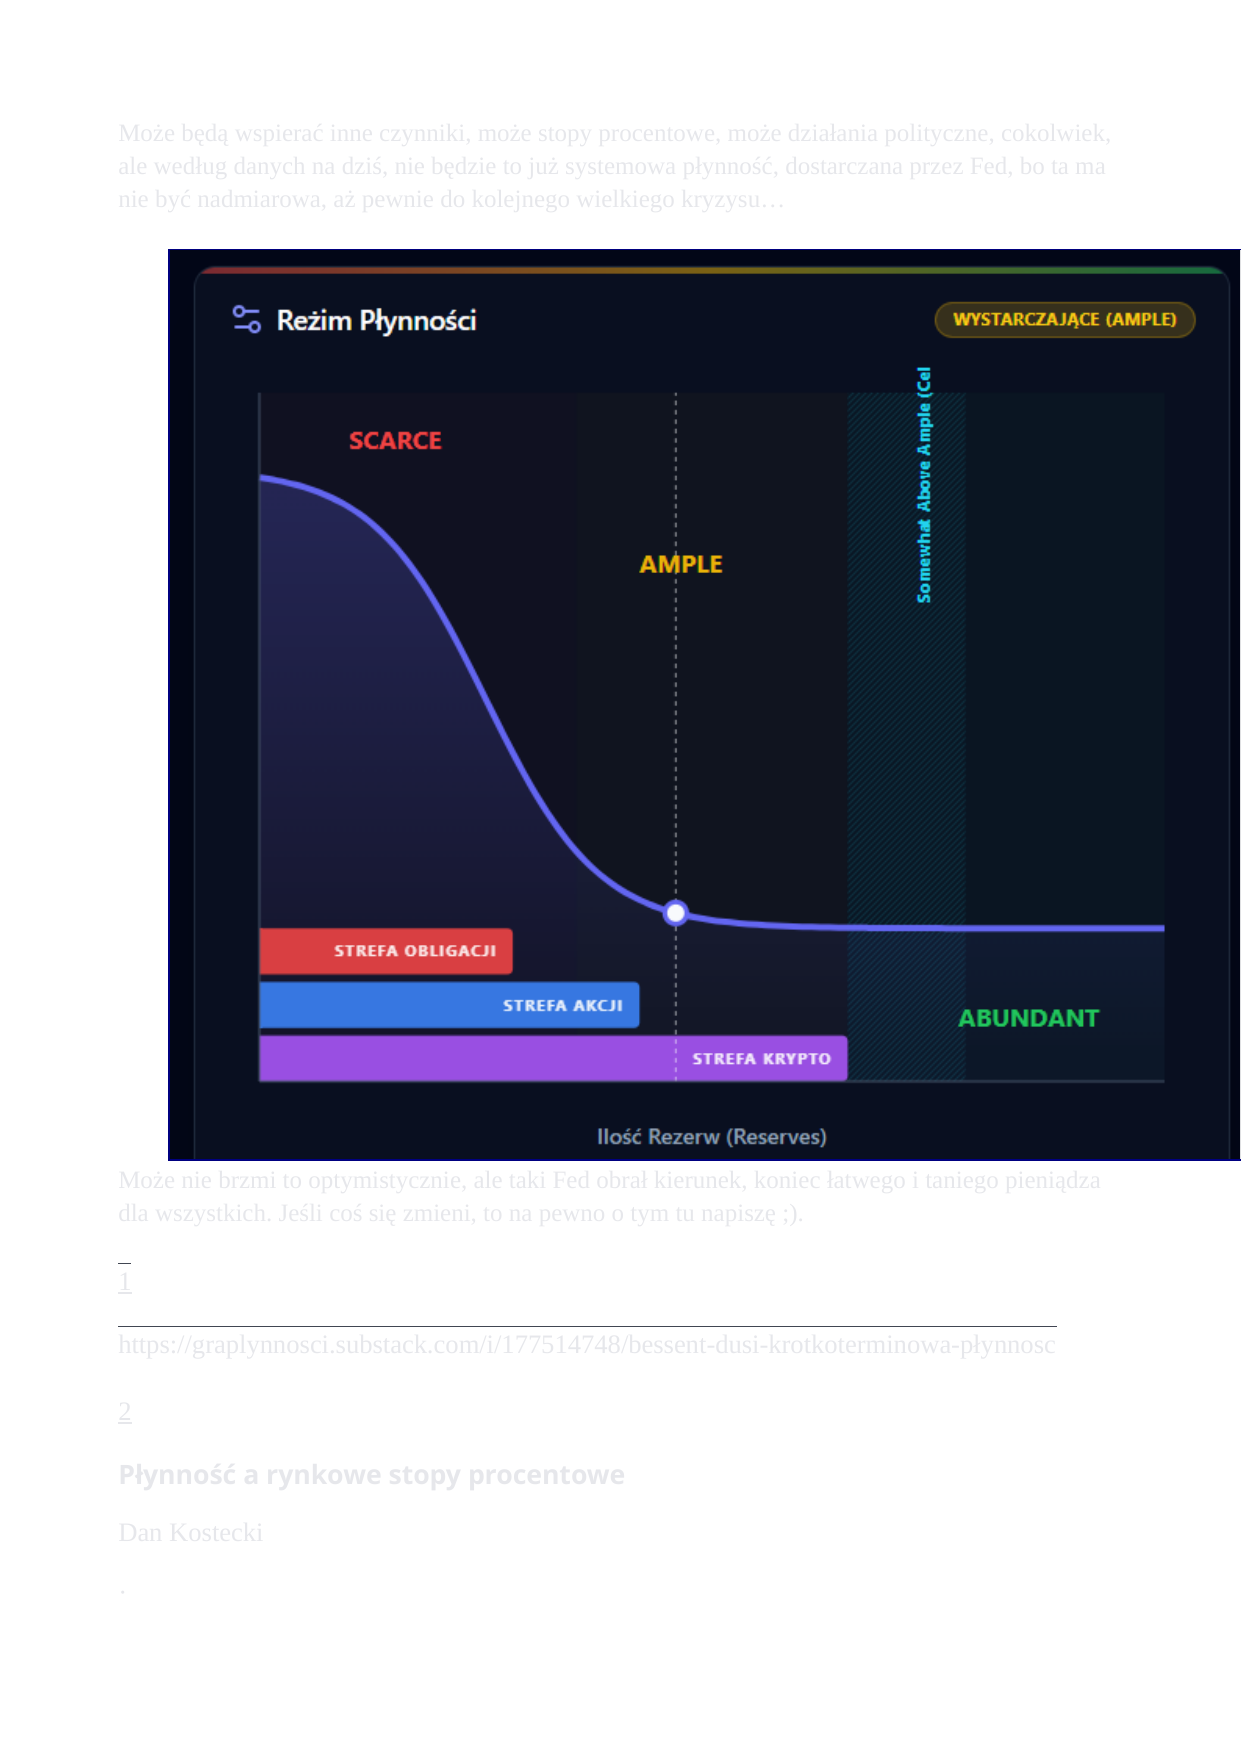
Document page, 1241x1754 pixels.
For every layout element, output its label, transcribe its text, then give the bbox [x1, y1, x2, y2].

text Może będą wspierać inne czynniki, może stopy procentowe, może działania polityczne, cokolwiek, ale według danych na dziś, nie będzie to już systemowa płynność, dostarczana przez Fed, bo ta ma nie być nadmiarowa, aż pewnie do kolejnego wielkiego kryzysu… [118, 118, 1122, 213]
text Może nie brzmi to optymistycznie, ale taki Fed obrał kierunek, koniec łatwego i taniego pieniądza dla wszystkich. Jeśli coś się zmieni, to na pewno o tym tu napiszę ;). [118, 1165, 1122, 1227]
picture [170, 250, 1241, 1159]
text 1 [118, 1262, 1113, 1296]
subtitle Płynność a rynkowe stopy procentowe [118, 1456, 1122, 1492]
text https://graplynnosci.substack.com/i/177514748/bessent-dusi-krotkoterminowa-płynnosc [118, 1326, 1122, 1359]
text 2 [118, 1396, 1113, 1426]
text Dan Kostecki [118, 1517, 1122, 1547]
text · [118, 1577, 1122, 1607]
